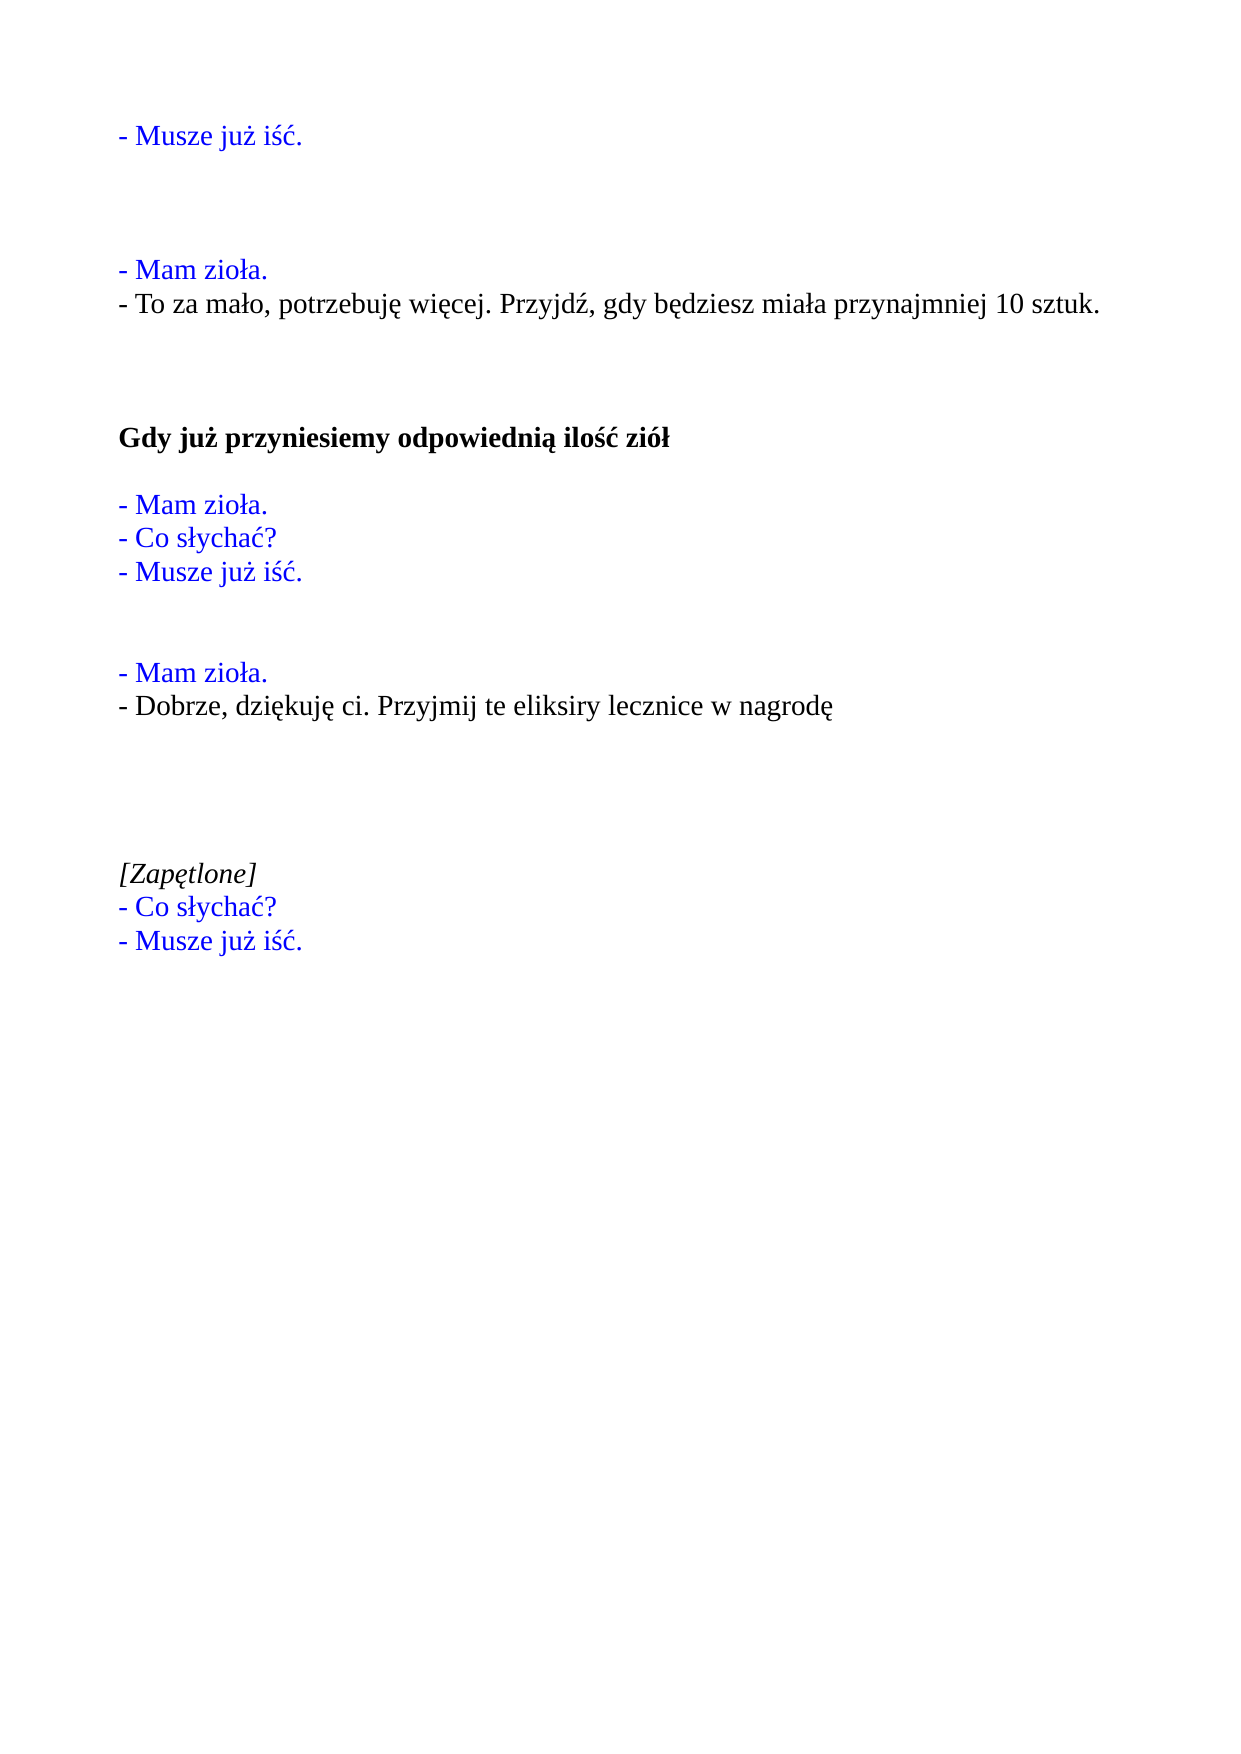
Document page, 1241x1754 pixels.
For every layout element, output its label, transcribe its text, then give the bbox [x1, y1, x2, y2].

text - Musze już iść. [118, 118, 1122, 152]
text - Mam zioła. [118, 487, 1122, 521]
text Gdy już przyniesiemy odpowiednią ilość ziół [118, 420, 1122, 453]
text - To za mało, potrzebuję więcej. Przyjdź, gdy będziesz miała przynajmniej 10 sztuk. [118, 286, 1122, 319]
text - Mam zioła. [118, 252, 1122, 286]
text - Co słychać? [118, 521, 1122, 554]
text - Musze już iść. [118, 923, 1122, 957]
text - Musze już iść. [118, 554, 1122, 588]
text [Zapętlone] [118, 856, 1122, 889]
text - Co słychać? [118, 889, 1122, 923]
text - Dobrze, dziękuję ci. Przyjmij te eliksiry lecznice w nagrodę [118, 688, 1122, 722]
text - Mam zioła. [118, 655, 1122, 688]
